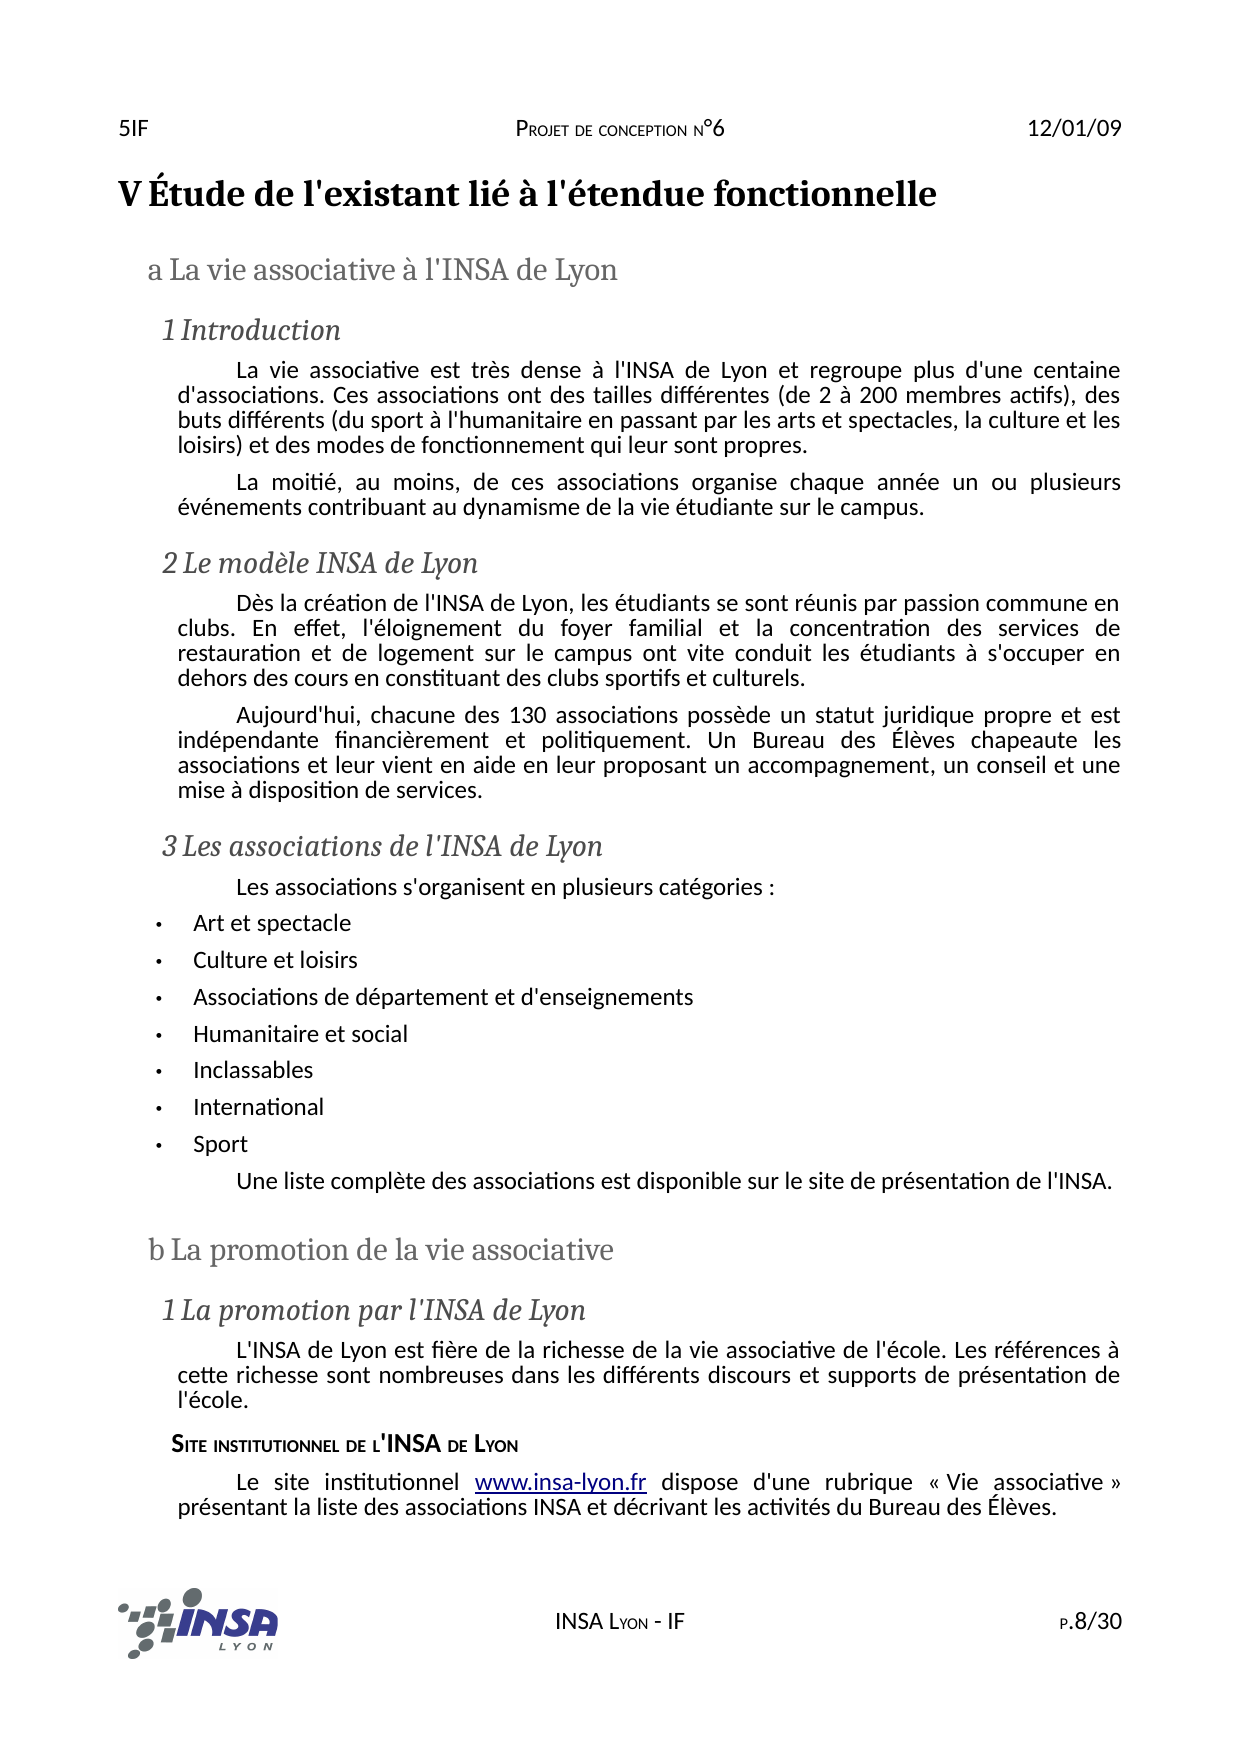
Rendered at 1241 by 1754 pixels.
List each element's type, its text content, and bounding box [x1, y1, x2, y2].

text Le site institutionnel www.insa-lyon.fr dispose d'une rubrique « Vie associative » présentant la liste des associations INSA et décrivant les activités du Bureau des Élèves. [177, 1471, 1122, 1521]
subtitle Étude de l'existant lié à l'étendue fonctionnelle [118, 173, 1122, 216]
text Dès la création de l'INSA de Lyon, les étudiants se sont réunis par passion commune en clubs. En effet, l'éloignement du foyer familial et la concentration des services de restauration et de logement sur le campus ont vite conduit les étudiants à s'occuper en dehors des cours en constituant des clubs sportifs et culturels. [177, 593, 1122, 693]
list Associations de département et d'enseignements [156, 986, 1122, 1011]
list Inclassables [156, 1060, 1122, 1085]
text La vie associative est très dense à l'INSA de Lyon et regroupe plus d'une centaine d'associations. Ces associations ont des tailles différentes (de 2 à 200 membres actifs), des buts différents (du sport à l'humanitaire en passant par les arts et spectacles, la culture et les loisirs) et des modes de fonctionnement qui leur sont propres. [177, 360, 1122, 460]
subtitle Les associations de l'INSA de Lyon [118, 828, 1122, 864]
subtitle Le modèle INSA de Lyon [118, 545, 1122, 581]
subtitle La promotion de la vie associative [118, 1231, 1122, 1268]
text Les associations s'organisent en plusieurs catégories : [177, 876, 1122, 901]
list Sport [156, 1133, 1122, 1158]
text Aujourd'hui, chacune des 130 associations possède un statut juridique propre et est indépendante financièrement et politiquement. Un Bureau des Élèves chapeaute les associations et leur vient en aide en leur proposant un accompagnement, un conseil et une mise à disposition de services. [177, 705, 1122, 805]
list Humanitaire et social [156, 1023, 1122, 1048]
text L'INSA de Lyon est fière de la richesse de la vie associative de l'école. Les références à cette richesse sont nombreuses dans les différents discours et supports de présentation de l'école. [177, 1339, 1122, 1414]
list Culture et loisirs [156, 950, 1122, 975]
picture [118, 1588, 278, 1659]
subtitle La promotion par l'INSA de Lyon [118, 1292, 1122, 1328]
list International [156, 1097, 1122, 1122]
subtitle La vie associative à l'INSA de Lyon [118, 251, 1122, 288]
subtitle Site institutionnel de l'INSA de Lyon [118, 1432, 1122, 1460]
list Art et spectacle [156, 913, 1122, 938]
subtitle Introduction [118, 312, 1122, 348]
text Une liste complète des associations est disponible sur le site de présentation de l'INSA. [177, 1170, 1122, 1195]
text La moitié, au moins, de ces associations organise chaque année un ou plusieurs événements contribuant au dynamisme de la vie étudiante sur le campus. [177, 472, 1122, 522]
